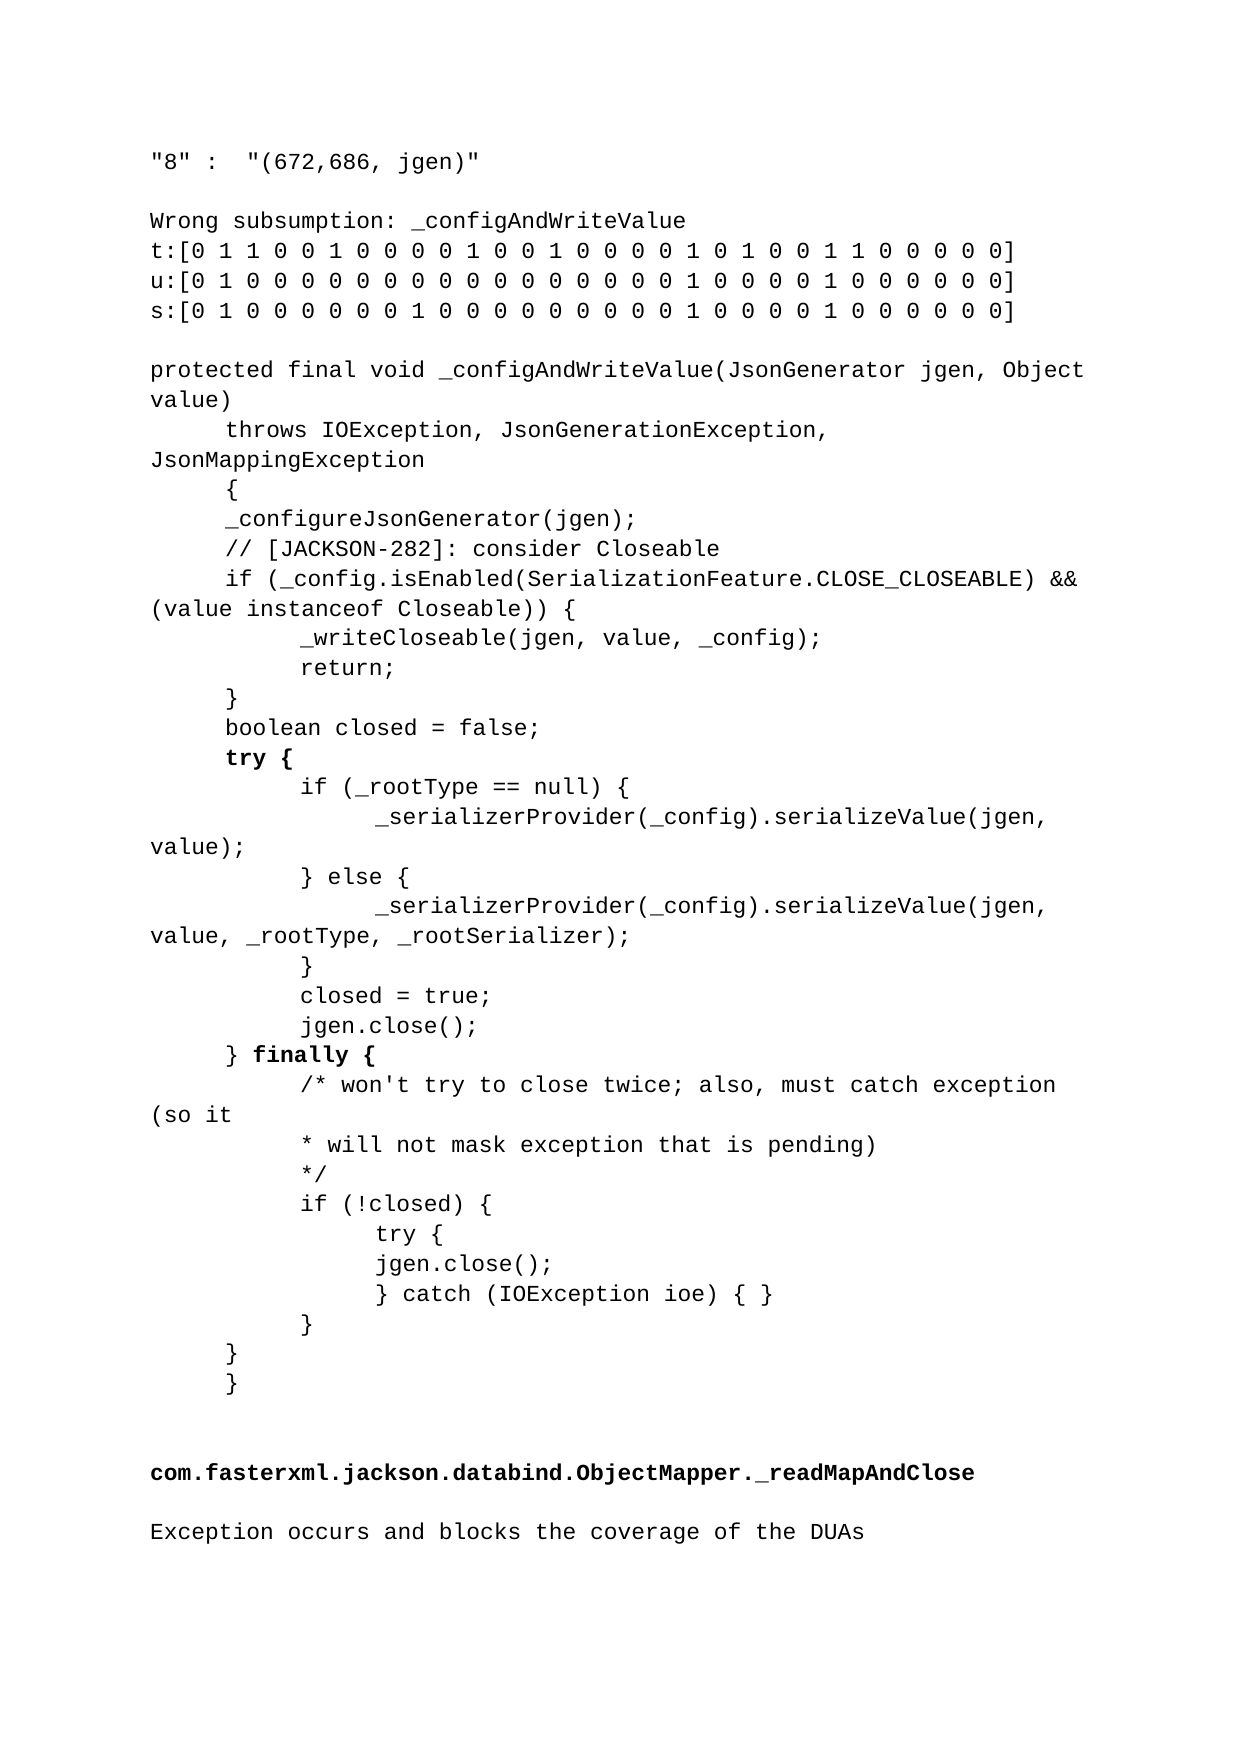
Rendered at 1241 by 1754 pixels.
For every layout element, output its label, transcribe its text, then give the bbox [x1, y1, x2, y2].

text } [150, 1342, 1090, 1368]
text "8" : "(672,686, jgen)" [150, 150, 1090, 176]
text Exception occurs and blocks the coverage of the DUAs [150, 1520, 1090, 1546]
text u:[0 1 0 0 0 0 0 0 0 0 0 0 0 0 0 0 0 0 1 0 0 0 0 1 0 0 0 0 0 0] [150, 269, 1090, 295]
text } finally { [150, 1044, 1090, 1070]
text } catch (IOException ioe) { } [150, 1282, 1090, 1308]
text boolean closed = false; [150, 716, 1090, 742]
text _configureJsonGenerator(jgen); [150, 507, 1090, 533]
text } [150, 1371, 1090, 1397]
text // [JACKSON-282]: consider Closeable [150, 537, 1090, 563]
text _serializerProvider(_config).serializeValue(jgen, value); [150, 805, 1090, 861]
text { [150, 478, 1090, 504]
text com.fasterxml.jackson.databind.ObjectMapper._readMapAndClose [150, 1461, 1090, 1487]
text * will not mask exception that is pending) [150, 1133, 1090, 1159]
text jgen.close(); [150, 1252, 1090, 1278]
text Wrong subsumption: _configAndWriteValue [150, 209, 1090, 236]
text if (!closed) { [150, 1193, 1090, 1219]
text jgen.close(); [150, 1014, 1090, 1040]
text return; [150, 656, 1090, 682]
text t:[0 1 1 0 0 1 0 0 0 0 1 0 0 1 0 0 0 0 1 0 1 0 0 1 1 0 0 0 0 0] [150, 239, 1090, 265]
text _writeCloseable(jgen, value, _config); [150, 627, 1090, 653]
text _serializerProvider(_config).serializeValue(jgen, value, _rootType, _rootSerializer); [150, 895, 1090, 951]
text throws IOException, JsonGenerationException, JsonMappingException [150, 418, 1090, 474]
text */ [150, 1163, 1090, 1189]
text } else { [150, 865, 1090, 891]
text } [150, 1312, 1090, 1338]
text try { [150, 746, 1090, 772]
text } [150, 686, 1090, 712]
text /* won't try to close twice; also, must catch exception (so it [150, 1073, 1090, 1129]
text try { [150, 1222, 1090, 1248]
text } [150, 954, 1090, 980]
text if (_rootType == null) { [150, 776, 1090, 802]
text protected final void _configAndWriteValue(JsonGenerator jgen, Object value) [150, 358, 1090, 414]
text if (_config.isEnabled(SerializationFeature.CLOSE_CLOSEABLE) && (value instanceof Closeable)) { [150, 567, 1090, 623]
text closed = true; [150, 984, 1090, 1010]
text s:[0 1 0 0 0 0 0 0 1 0 0 0 0 0 0 0 0 0 1 0 0 0 0 1 0 0 0 0 0 0] [150, 299, 1090, 325]
